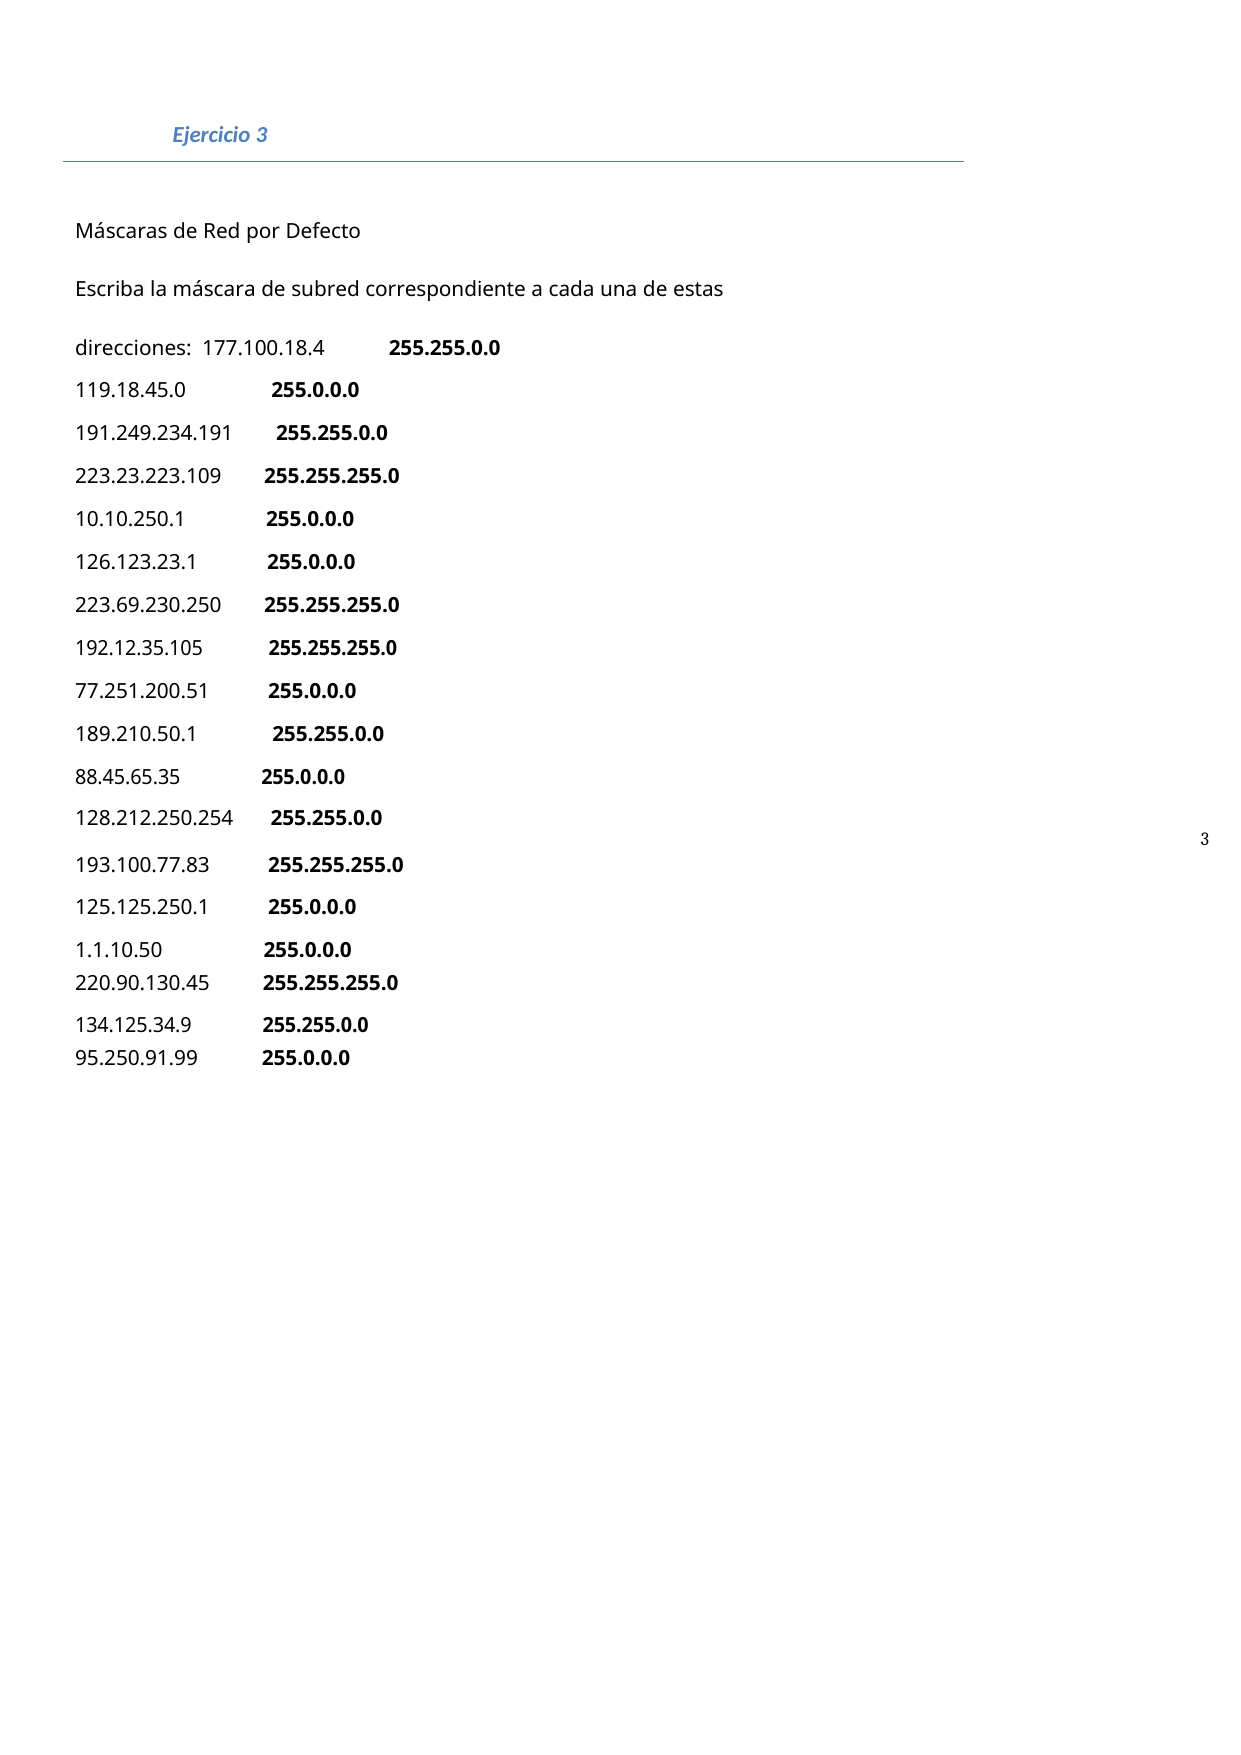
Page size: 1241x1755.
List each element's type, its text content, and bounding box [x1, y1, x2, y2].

text Máscaras de Red por Defecto [75, 216, 1220, 245]
text 77.251.200.51 255.0.0.0 [75, 676, 1220, 705]
text 119.18.45.0 255.0.0.0 [75, 376, 1220, 404]
text 95.250.91.99 255.0.0.0 [75, 1043, 1220, 1071]
text 3 [62, 831, 1209, 849]
text Escriba la máscara de subred correspondiente a cada una de estas direcciones: 177.100.18.4 255.255.0.0 [75, 250, 840, 367]
text 125.125.250.1 255.0.0.0 [75, 892, 1220, 921]
text 88.45.65.35 255.0.0.0 [75, 762, 1220, 791]
text 128.212.250.254 255.255.0.0 [75, 805, 1220, 831]
text 10.10.250.1 255.0.0.0 [75, 504, 1220, 533]
text 134.125.34.9 255.255.0.0 [75, 1011, 1220, 1039]
text 220.90.130.45 255.255.255.0 [75, 968, 1220, 996]
text 193.100.77.83 255.255.255.0 [75, 849, 1220, 878]
text 1.1.10.50 255.0.0.0 [75, 935, 1220, 964]
subtitle Ejercicio 3 [172, 121, 1220, 148]
text 126.123.23.1 255.0.0.0 [75, 547, 1220, 576]
text 192.12.35.105 255.255.255.0 [75, 633, 1220, 662]
text 223.69.230.250 255.255.255.0 [75, 590, 1220, 619]
text 191.249.234.191 255.255.0.0 [75, 418, 1220, 447]
text 189.210.50.1 255.255.0.0 [75, 719, 1220, 748]
text 223.23.223.109 255.255.255.0 [75, 461, 1220, 490]
